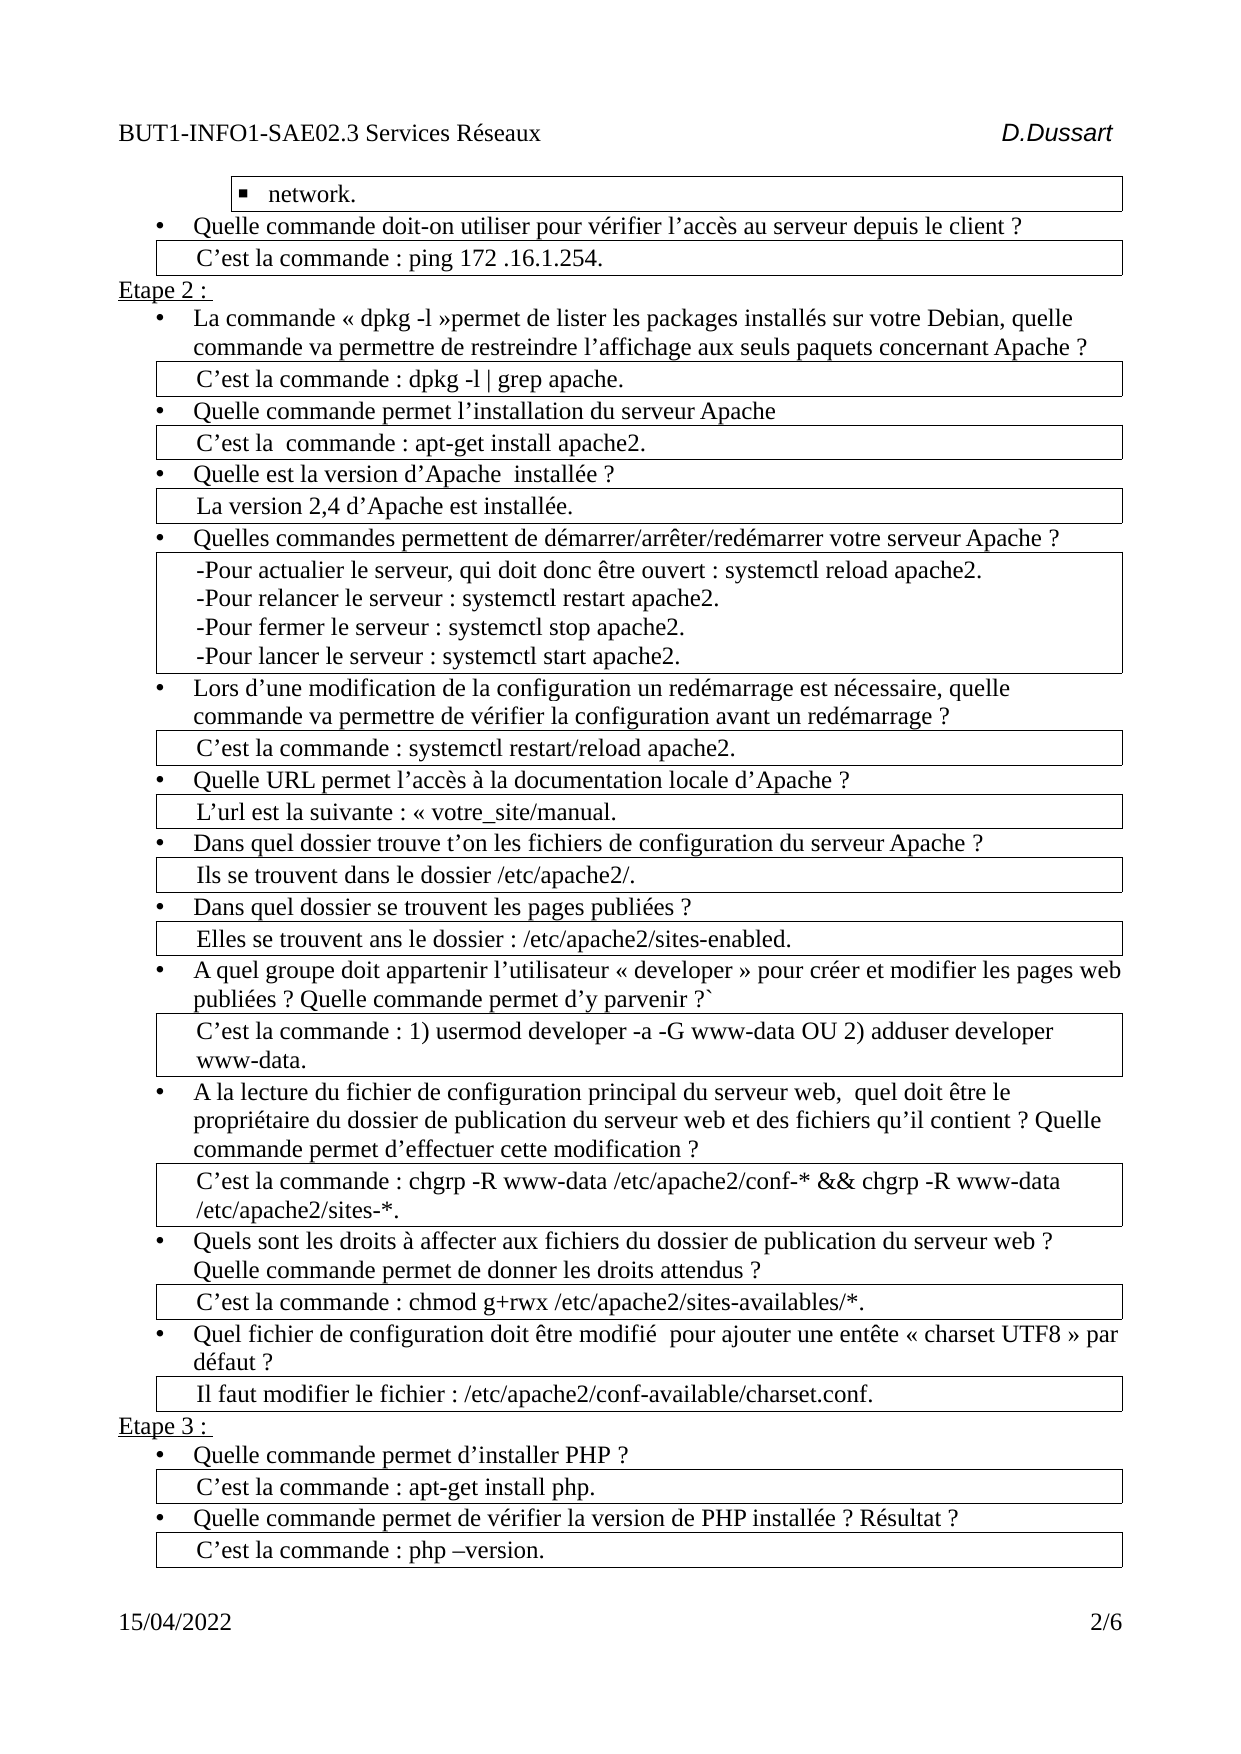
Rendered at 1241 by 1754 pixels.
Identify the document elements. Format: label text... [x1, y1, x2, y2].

list Il faut modifier le fichier : /etc/apache2/conf-available/charset.conf. [157, 1377, 1122, 1411]
text Etape 3 : [118, 1411, 1122, 1440]
list C’est la commande : apt-get install apache2. [157, 426, 1122, 459]
list C’est la commande : ping 172 .16.1.254. [157, 241, 1122, 275]
list network. [232, 177, 1122, 211]
list C’est la commande : dpkg -l | grep apache. [157, 362, 1122, 396]
list Quel fichier de configuration doit être modifié pour ajouter une entête « charset UTF8 » par défaut ? [156, 1320, 1122, 1376]
list Quelles commandes permettent de démarrer/arrêter/redémarrer votre serveur Apache ? [156, 524, 1122, 552]
list Quelle commande permet de vérifier la version de PHP installée ? Résultat ? [156, 1504, 1122, 1532]
list C’est la commande : apt-get install php. [157, 1470, 1122, 1503]
list Elles se trouvent ans le dossier : /etc/apache2/sites-enabled. [157, 922, 1122, 955]
list -Pour actualier le serveur, qui doit donc être ouvert : systemctl reload apache2. [157, 553, 1122, 580]
list Dans quel dossier trouve t’on les fichiers de configuration du serveur Apache ? [156, 829, 1122, 857]
list -Pour relancer le serveur : systemctl restart apache2. -Pour fermer le serveur : systemctl stop apache2. [157, 580, 1122, 638]
list Quelle commande doit-on utiliser pour vérifier l’accès au serveur depuis le client ? [156, 211, 1122, 240]
list Ils se trouvent dans le dossier /etc/apache2/. [157, 858, 1122, 892]
list L’url est la suivante : « votre_site/manual. [157, 795, 1122, 828]
list La version 2,4 d’Apache est installée. [157, 489, 1122, 523]
list A la lecture du fichier de configuration principal du serveur web, quel doit être le propriétaire du dossier de publication du serveur web et des fichiers qu’il contient ? Quelle commande permet d’effectuer cette modification ? [156, 1077, 1122, 1163]
text Etape 2 : [118, 275, 1122, 303]
list A quel groupe doit appartenir l’utilisateur « developer » pour créer et modifier les pages web publiées ? Quelle commande permet d’y parvenir ?` [156, 956, 1122, 1013]
list Dans quel dossier se trouvent les pages publiées ? [156, 893, 1122, 921]
list C’est la commande : chmod g+rwx /etc/apache2/sites-availables/*. [157, 1285, 1122, 1319]
list C’est la commande : php –version. [157, 1533, 1122, 1567]
list -Pour lancer le serveur : systemctl start apache2. [157, 638, 1122, 673]
list C’est la commande : chgrp -R www-data /etc/apache2/conf-* && chgrp -R www-data /etc/apache2/sites-*. [157, 1164, 1122, 1226]
list Quelle commande permet d’installer PHP ? [156, 1440, 1122, 1468]
list Lors d’une modification de la configuration un redémarrage est nécessaire, quelle commande va permettre de vérifier la configuration avant un redémarrage ? [156, 674, 1122, 730]
list Quelle commande permet l’installation du serveur Apache [156, 397, 1122, 424]
list Quels sont les droits à affecter aux fichiers du dossier de publication du serveur web ? Quelle commande permet de donner les droits attendus ? [156, 1227, 1122, 1284]
list La commande « dpkg -l »permet de lister les packages installés sur votre Debian, quelle commande va permettre de restreindre l’affichage aux seuls paquets concernant Apache ? [156, 303, 1122, 361]
list Quelle est la version d’Apache installée ? [156, 460, 1122, 488]
list C’est la commande : systemctl restart/reload apache2. [157, 731, 1122, 765]
list Quelle URL permet l’accès à la documentation locale d’Apache ? [156, 766, 1122, 794]
list C’est la commande : 1) usermod developer -a -G www-data OU 2) adduser developer www-data. [157, 1014, 1122, 1076]
